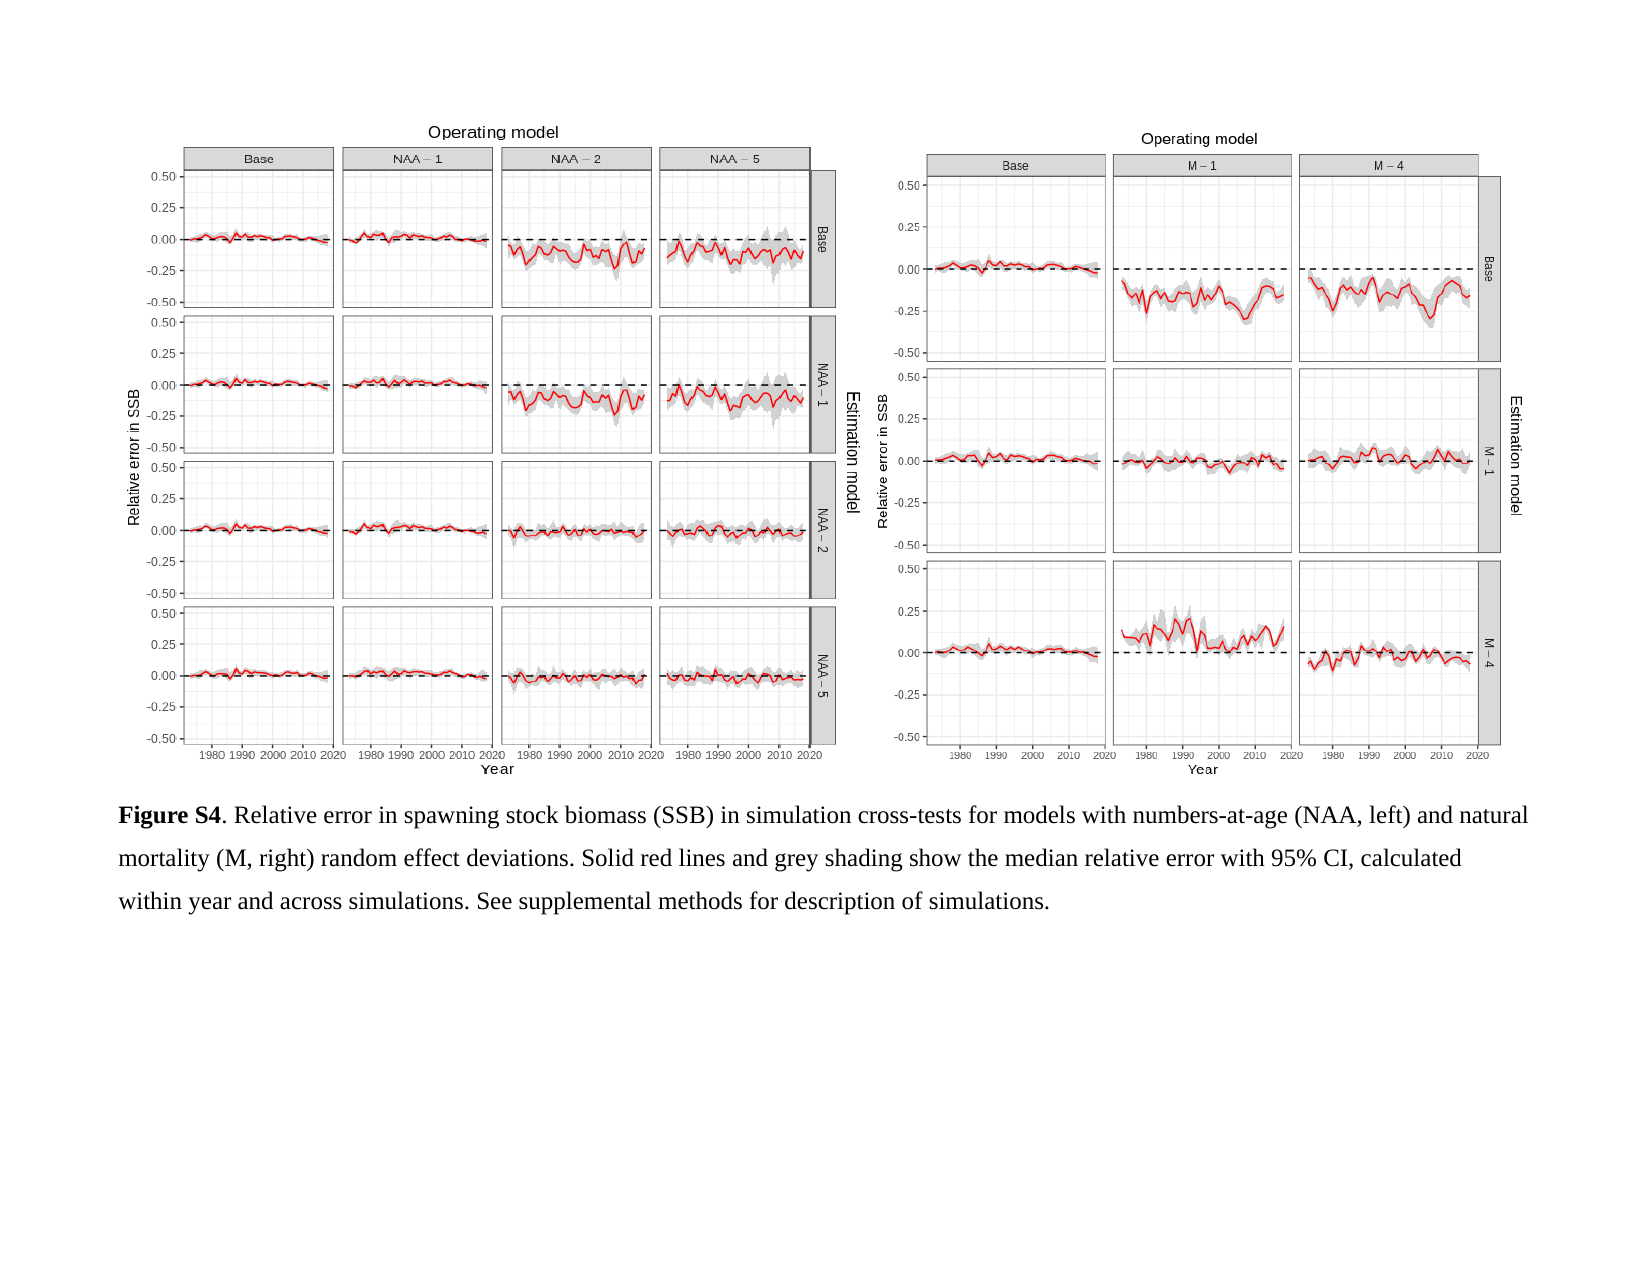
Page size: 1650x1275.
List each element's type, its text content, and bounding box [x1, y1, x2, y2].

text Figure S4. Relative error in spawning stock biomass (SSB) in simulation cross-tests for models with numbers-at-age (NAA, left) and natural mortality (M, right) random effect deviations. Solid red lines and grey shading show the median relative error with 95% CI, calculated within year and across simulations. See supplemental methods for description of simulations. [118, 800, 1532, 915]
picture [118, 118, 1529, 786]
